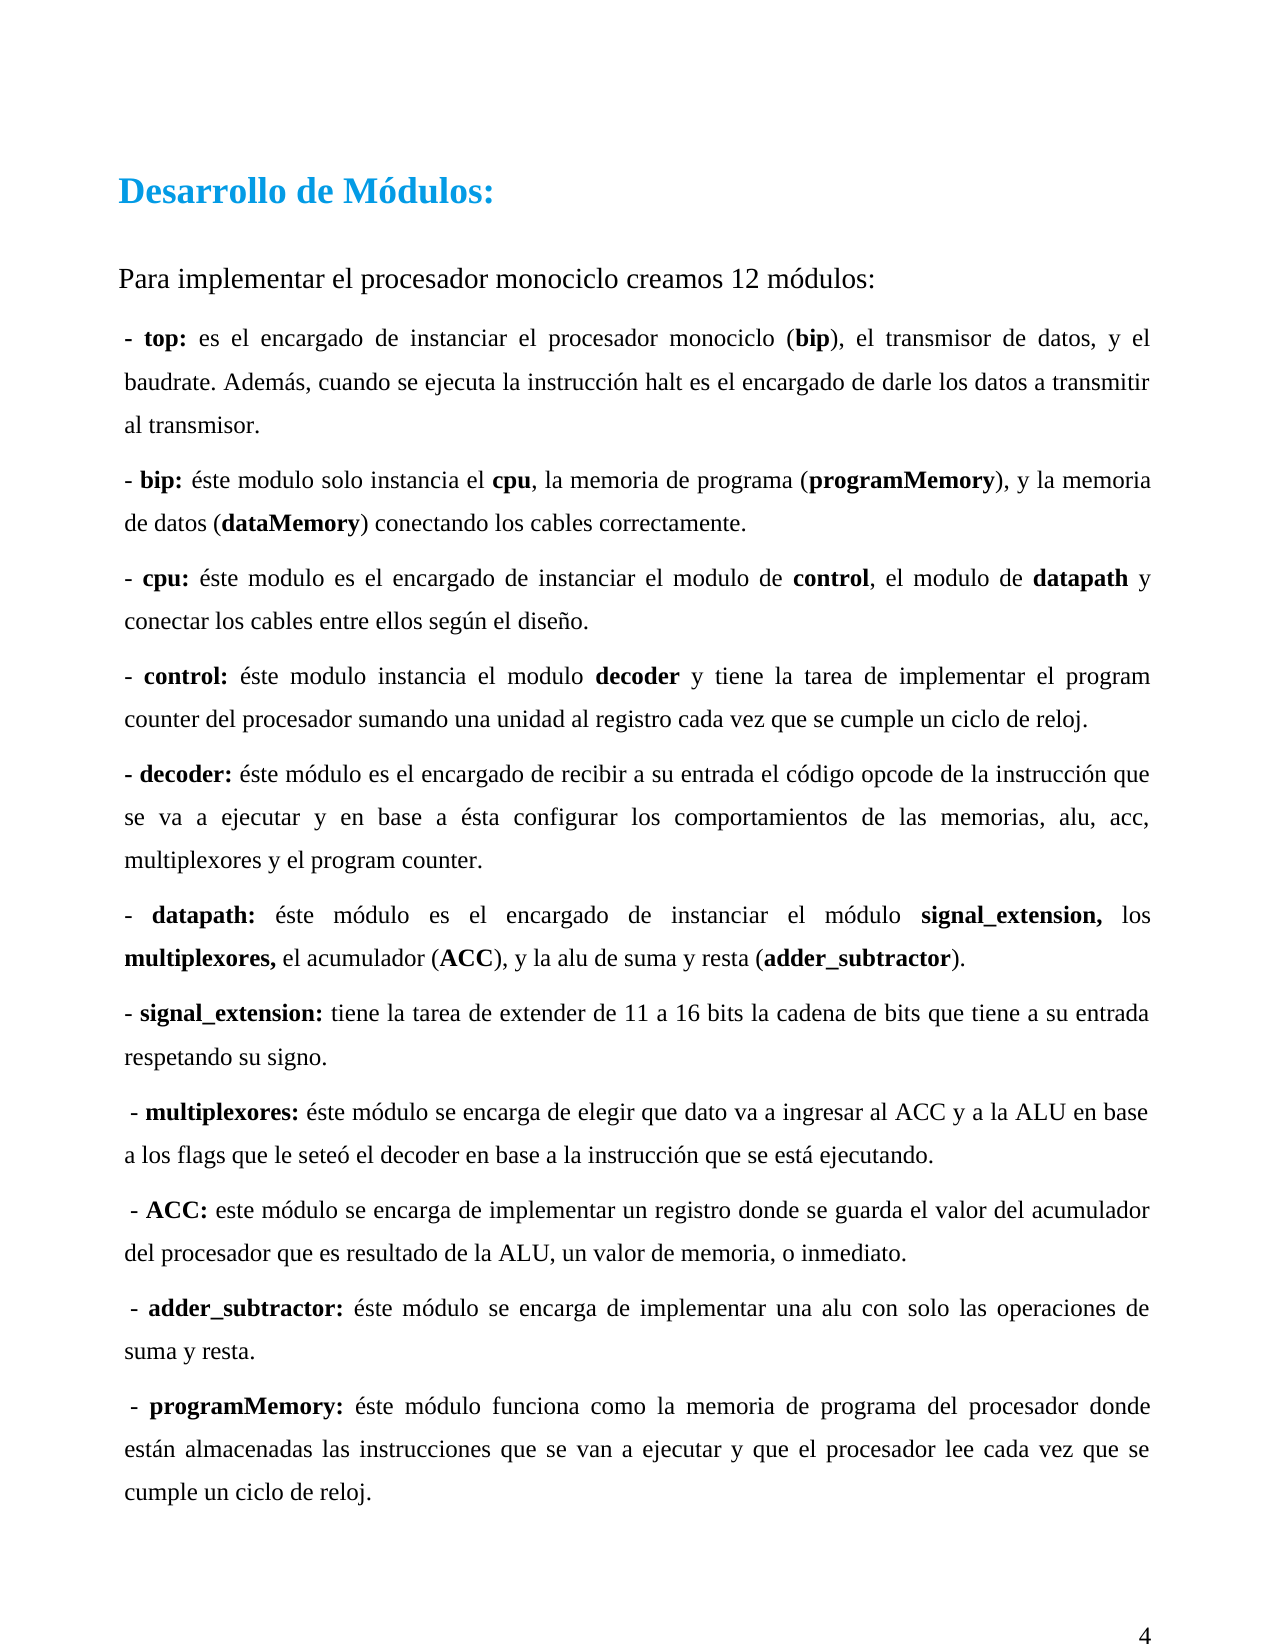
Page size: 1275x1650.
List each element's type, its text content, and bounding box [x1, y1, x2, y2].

text - control: éste modulo instancia el modulo decoder y tiene la tarea de implementar el program counter del procesador sumando una unidad al registro cada vez que se cumple un ciclo de reloj. [124, 661, 1151, 733]
text - programMemory: éste módulo funciona como la memoria de programa del procesador donde están almacenadas las instrucciones que se van a ejecutar y que el procesador lee cada vez que se cumple un ciclo de reloj. [124, 1391, 1151, 1506]
text - signal_extension: tiene la tarea de extender de 11 a 16 bits la cadena de bits que tiene a su entrada respetando su signo. [124, 998, 1151, 1070]
text - cpu: éste modulo es el encargado de instanciar el modulo de control, el modulo de datapath y conectar los cables entre ellos según el diseño. [124, 563, 1151, 635]
subtitle Para implementar el procesador monociclo creamos 12 módulos: [118, 261, 1151, 295]
text - adder_subtractor: éste módulo se encarga de implementar una alu con solo las operaciones de suma y resta. [124, 1293, 1151, 1365]
list - top: es el encargado de instanciar el procesador monociclo (bip), el transmisor de datos, y el baudrate. Además, cuando se ejecuta la instrucción halt es el encargado de darle los datos a transmitir al transmisor. [124, 323, 1151, 438]
text - decoder: éste módulo es el encargado de recibir a su entrada el código opcode de la instrucción que se va a ejecutar y en base a ésta configurar los comportamientos de las memorias, alu, acc, multiplexores y el program counter. [124, 759, 1151, 874]
text - datapath: éste módulo es el encargado de instanciar el módulo signal_extension, los multiplexores, el acumulador (ACC), y la alu de suma y resta (adder_subtractor). [124, 900, 1151, 972]
list - bip: éste modulo solo instancia el cpu, la memoria de programa (programMemory), y la memoria de datos (dataMemory) conectando los cables correctamente. [124, 465, 1151, 537]
text - ACC: este módulo se encarga de implementar un registro donde se guarda el valor del acumulador del procesador que es resultado de la ALU, un valor de memoria, o inmediato. [124, 1195, 1151, 1267]
subtitle Desarrollo de Módulos: [118, 168, 1157, 211]
text - multiplexores: éste módulo se encarga de elegir que dato va a ingresar al ACC y a la ALU en base a los flags que le seteó el decoder en base a la instrucción que se está ejecutando. [124, 1097, 1151, 1168]
